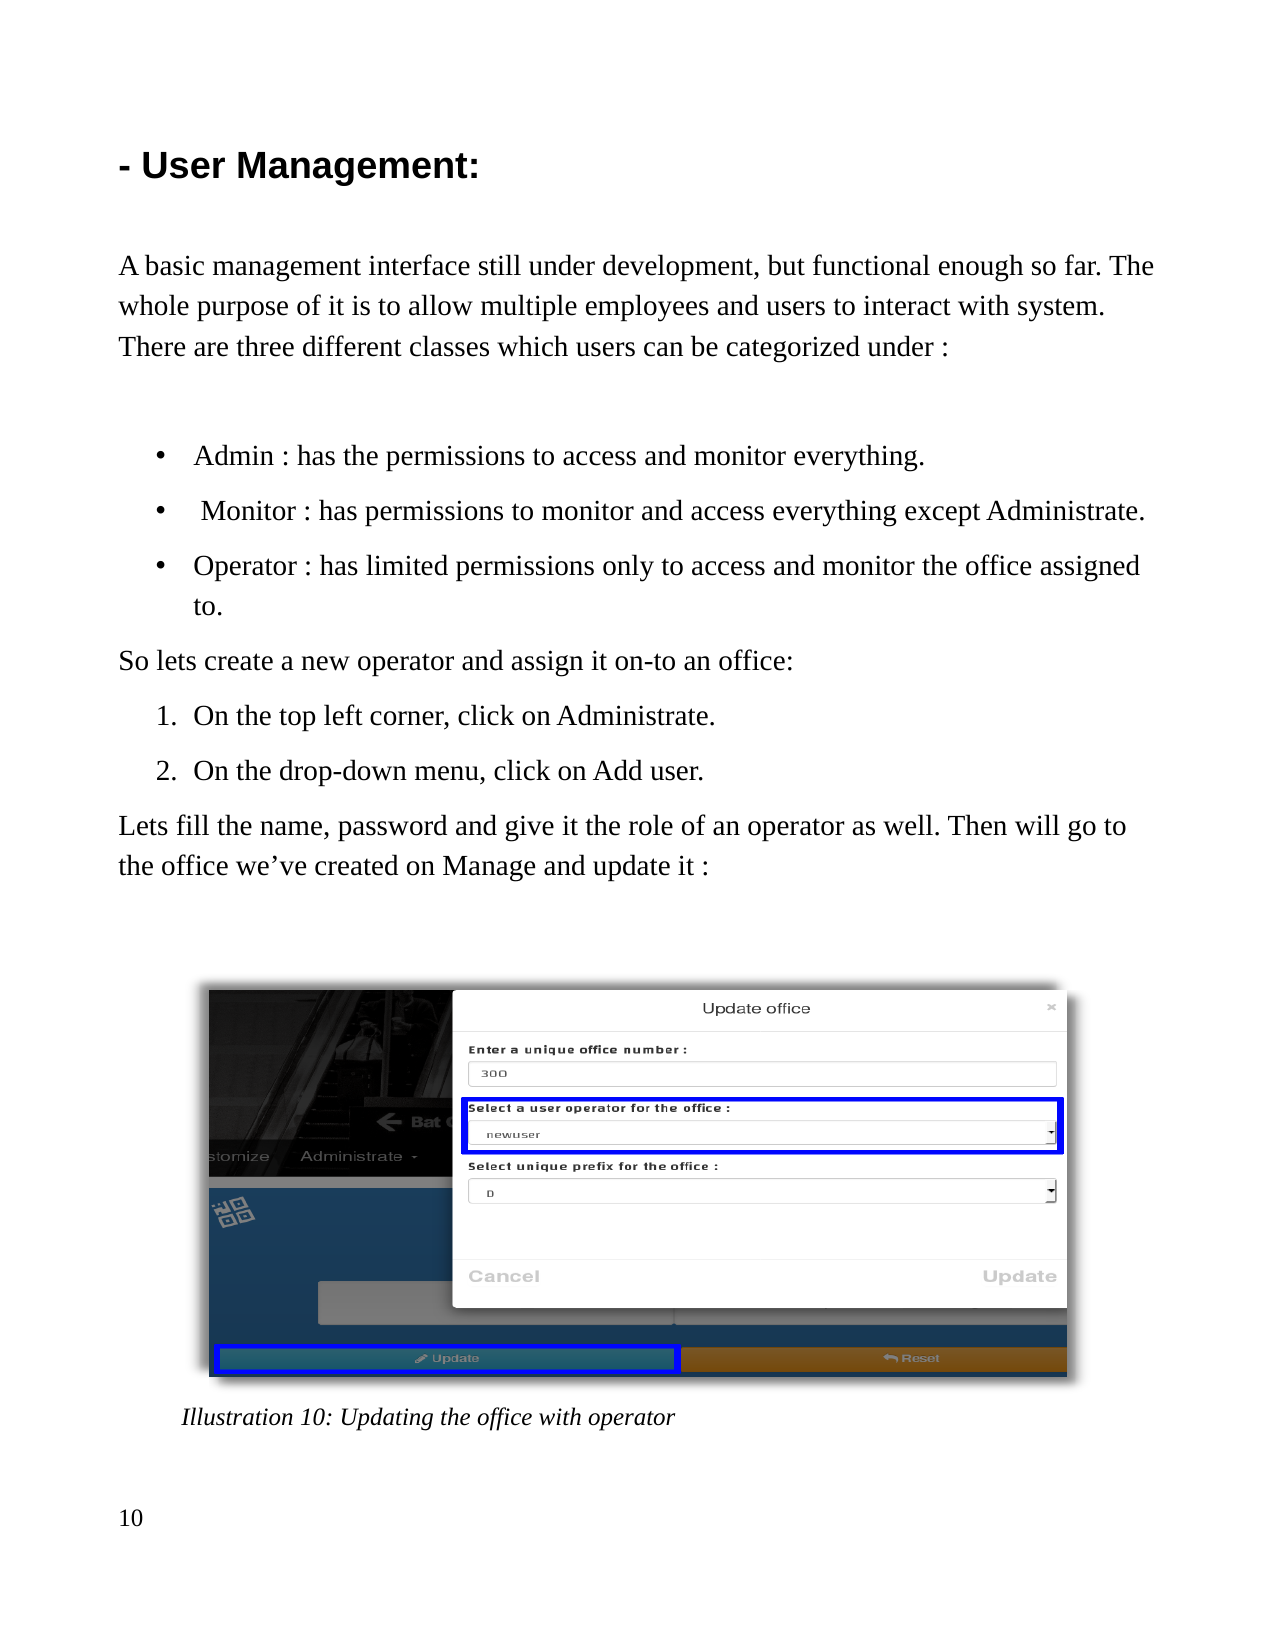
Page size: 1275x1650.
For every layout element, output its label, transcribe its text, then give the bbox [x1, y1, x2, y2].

list On the top left corner, click on Administrate. [156, 698, 1157, 732]
list Operator : has limited permissions only to access and monitor the office assigned to. [156, 548, 1157, 622]
picture [181, 970, 1095, 1397]
list Admin : has the permissions to access and monitor everything. [156, 438, 1157, 472]
text Illustration 10: Updating the office with operator [181, 1397, 1094, 1431]
text Lets fill the name, password and give it the role of an operator as well. Then will go to the office we’ve created on Manage and update it : [118, 808, 1157, 881]
text A basic management interface still under development, but functional enough so far. The whole purpose of it is to allow multiple employees and users to interact with system. There are three different classes which users can be categorized under : [118, 248, 1157, 362]
text So lets create a new operator and assign it on-to an office: [118, 643, 1157, 677]
list On the drop-down menu, click on Add user. [156, 753, 1157, 786]
subtitle - User Management: [118, 143, 1157, 187]
list Monitor : has permissions to monitor and access everything except Administrate. [156, 493, 1157, 527]
